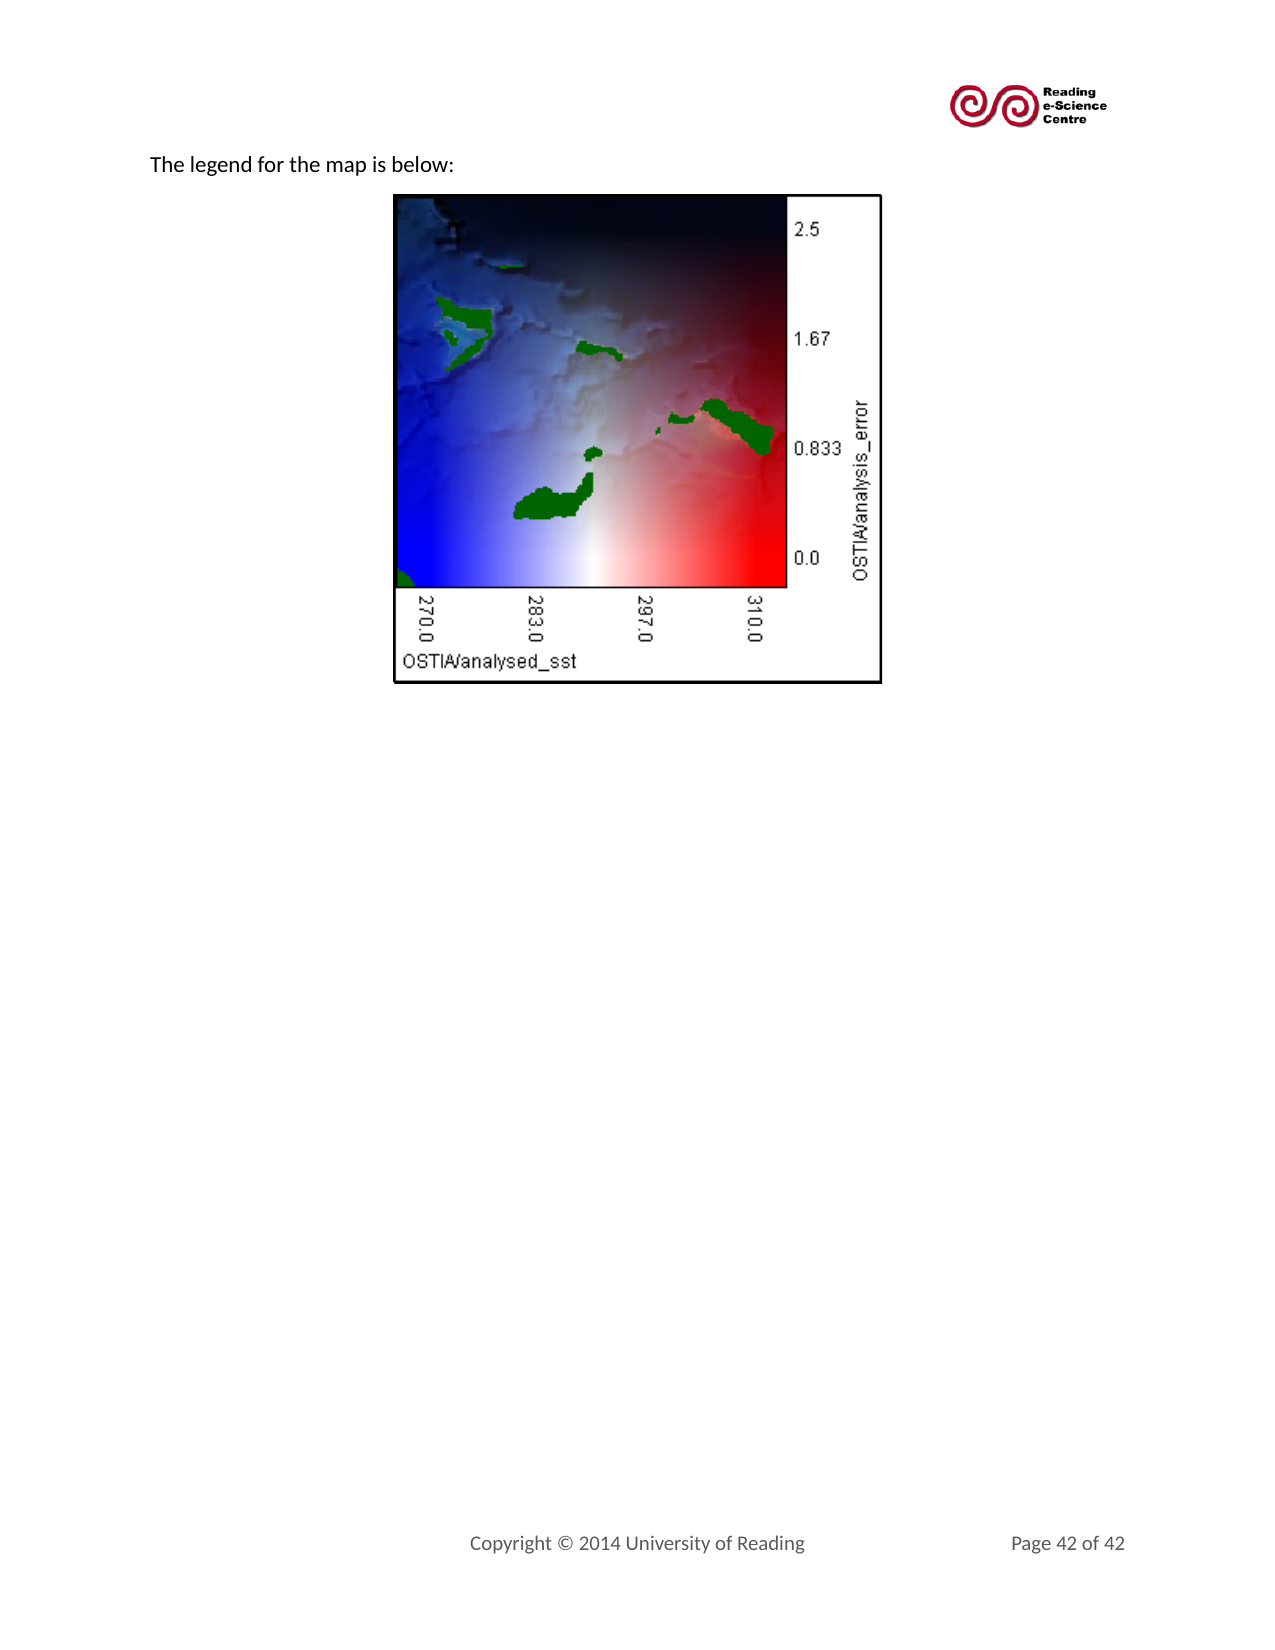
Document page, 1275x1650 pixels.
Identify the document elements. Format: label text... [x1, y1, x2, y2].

picture [949, 81, 1110, 131]
text The legend for the map is below: [150, 150, 1125, 178]
picture [393, 194, 883, 684]
